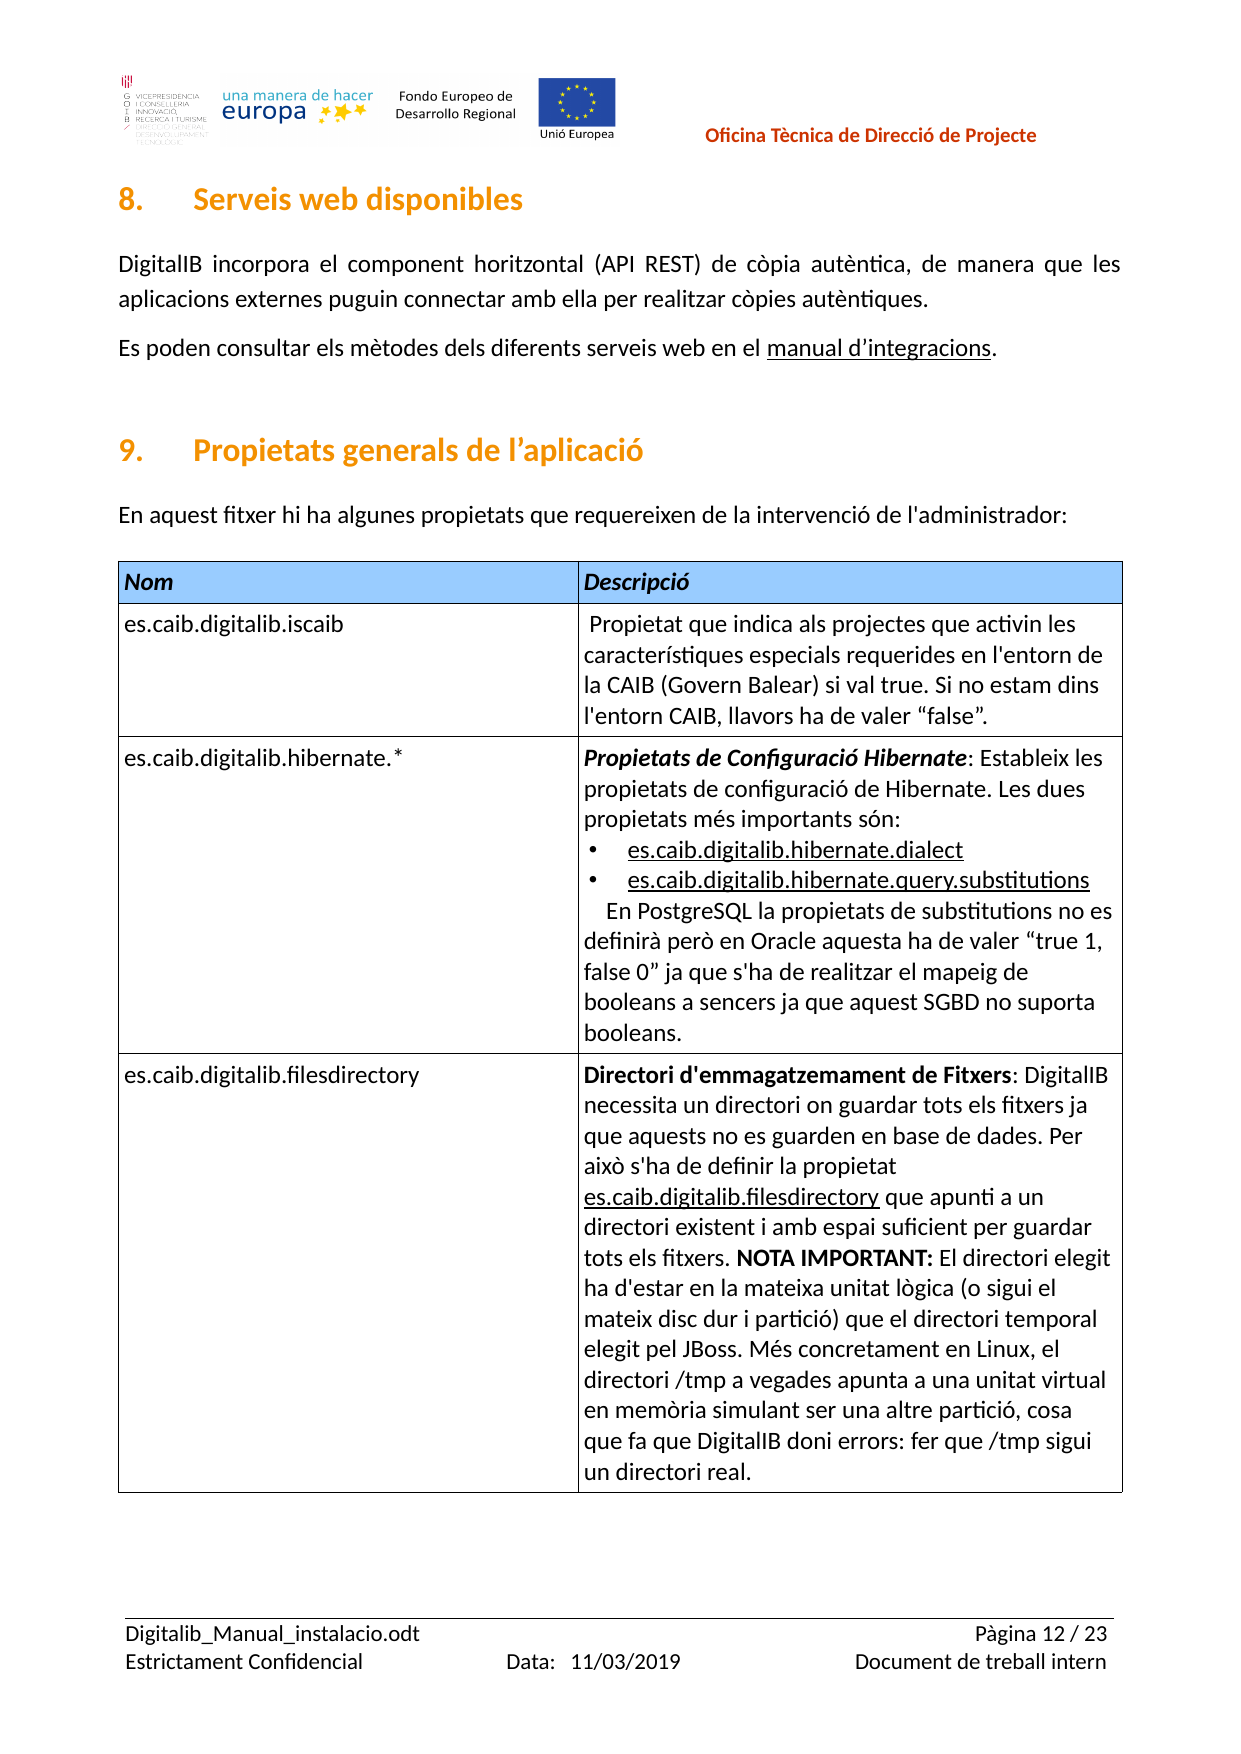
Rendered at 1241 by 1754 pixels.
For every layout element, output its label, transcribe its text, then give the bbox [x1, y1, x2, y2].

picture [118, 73, 213, 147]
table_cell Propietat que indica als projectes que activin les característiques especials requerides en l'entorn de la CAIB (Govern Balear) si val true. Si no estam dins l'entorn CAIB, llavors ha de valer “false”. [579, 604, 1122, 736]
subtitle Serveis web disponibles [118, 178, 1122, 218]
subtitle Propietats generals de l’aplicació [118, 429, 1122, 470]
table_header Nom [119, 562, 578, 603]
table_cell Propietats de Configuració Hibernate: Estableix les propietats de configuració de Hibernate. Les dues propietats més importants són: es.caib.digitalib.hibernate.dialect es.caib.digitalib.hibernate.query.substitutions En PostgreSQL la propietats de substitutions no es definirà però en Oracle aquesta ha de valer “true 1, false 0” ja que s'ha de realitzar el mapeig de booleans a sencers ja que aquest SGBD no suporta booleans. [579, 737, 1122, 1053]
text Es poden consultar els mètodes dels diferents serveis web en el manual d’integracions. [118, 332, 1122, 363]
text En aquest fitxer hi ha algunes propietats que requereixen de la intervenció de l'administrador: [118, 499, 1122, 530]
table_header Descripció [579, 562, 1122, 603]
table_cell es.caib.digitalib.hibernate.* [119, 737, 578, 1053]
table_cell es.caib.digitalib.iscaib [119, 604, 578, 736]
table_cell es.caib.digitalib.filesdirectory [119, 1054, 578, 1492]
picture [219, 73, 621, 147]
table_cell Directori d'emmagatzemament de Fitxers: DigitalIB necessita un directori on guardar tots els fitxers ja que aquests no es guarden en base de dades. Per això s'ha de definir la propietat es.caib.digitalib.filesdirectory que apunti a un directori existent i amb espai suficient per guardar tots els fitxers. NOTA IMPORTANT: El directori elegit ha d'estar en la mateixa unitat lògica (o sigui el mateix disc dur i partició) que el directori temporal elegit pel JBoss. Més concretament en Linux, el directori /tmp a vegades apunta a una unitat virtual en memòria simulant ser una altre partició, cosa que fa que DigitalIB doni errors: fer que /tmp sigui un directori real. [579, 1054, 1122, 1492]
text DigitalIB incorpora el component horitzontal (API REST) de còpia autèntica, de manera que les aplicacions externes puguin connectar amb ella per realitzar còpies autèntiques. [118, 248, 1122, 313]
